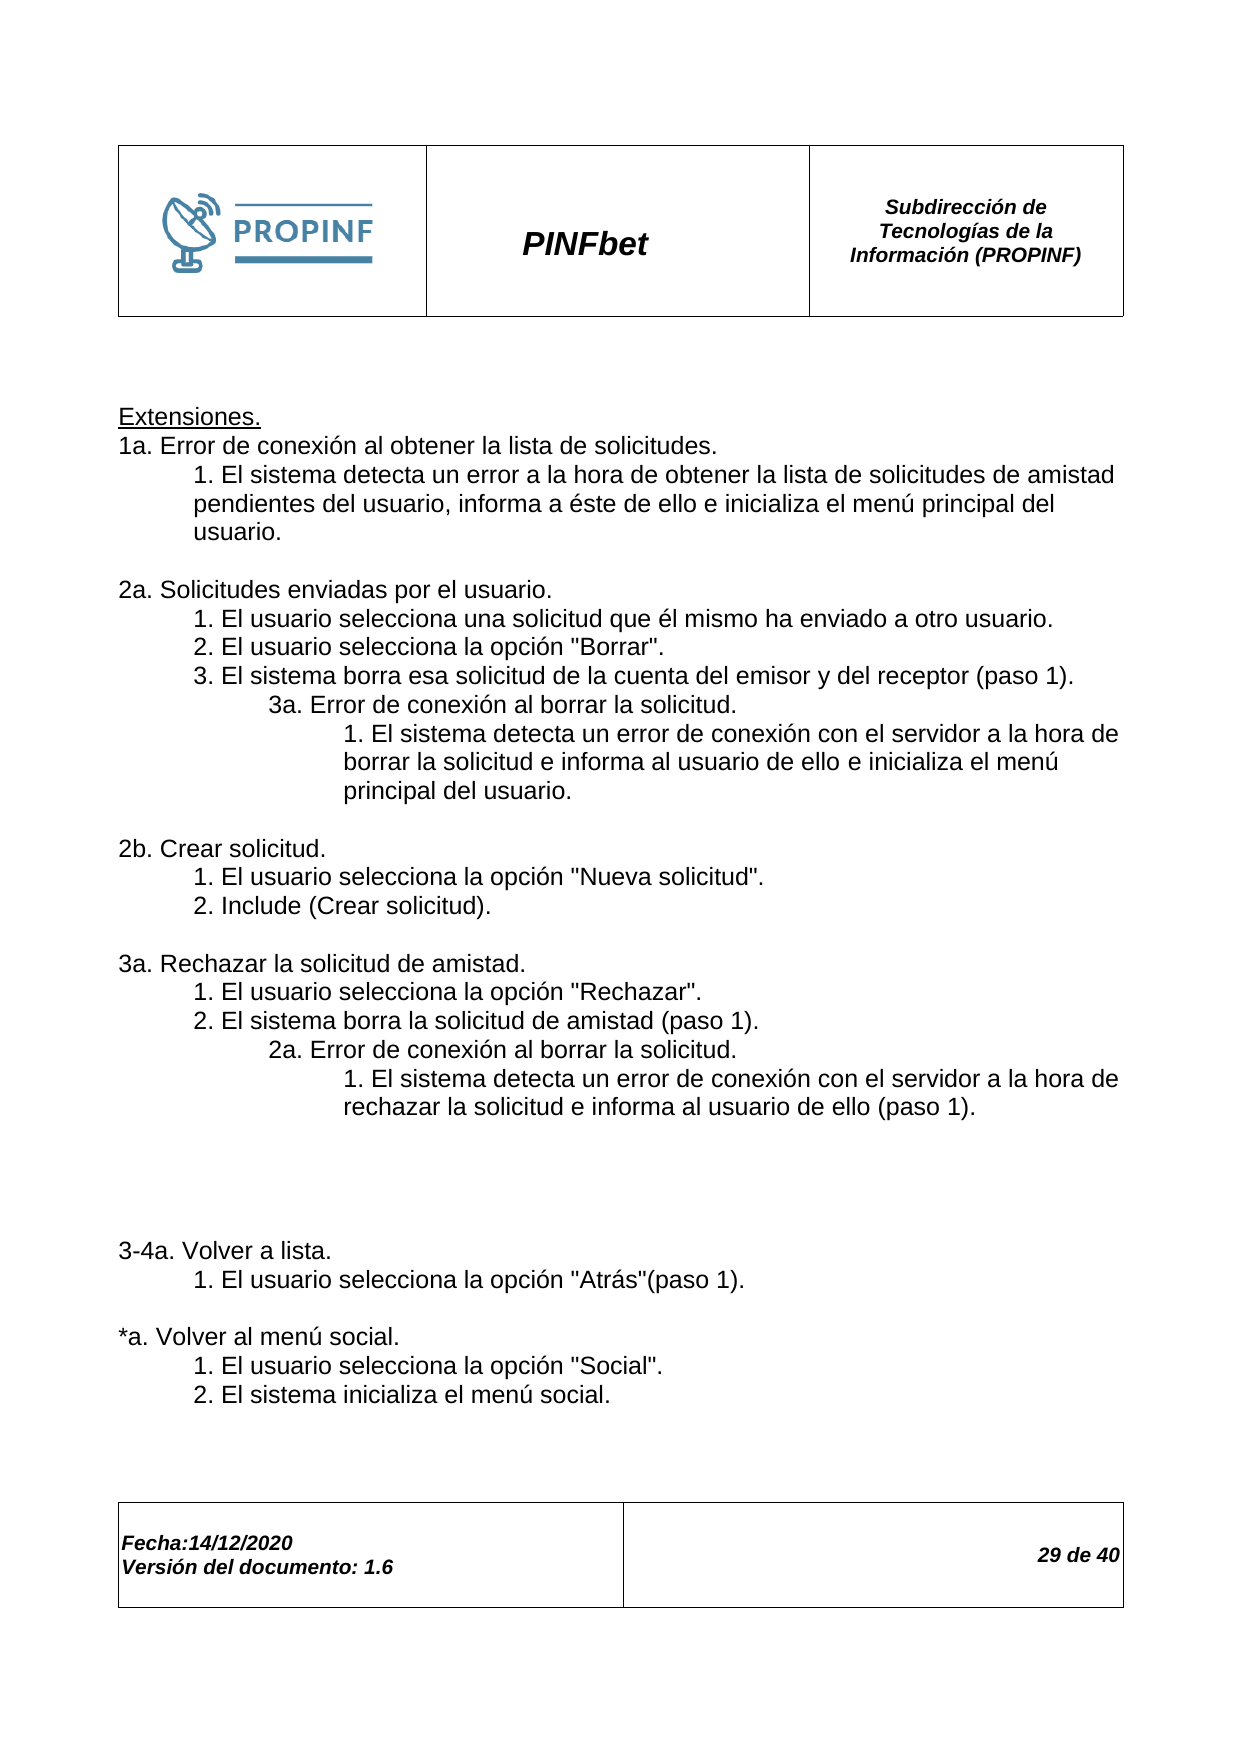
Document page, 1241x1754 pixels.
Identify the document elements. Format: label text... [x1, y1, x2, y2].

text 1. El sistema detecta un error a la hora de obtener la lista de solicitudes de amistad pendientes del usuario, informa a éste de ello e inicializa el menú principal del usuario. [118, 460, 1122, 546]
text 2a. Solicitudes enviadas por el usuario. [118, 575, 1122, 604]
text 1. El usuario selecciona una solicitud que él mismo ha enviado a otro usuario. [118, 604, 1122, 632]
picture [126, 170, 414, 301]
text 3a. Rechazar la solicitud de amistad. [118, 949, 1122, 977]
text 2. El sistema borra la solicitud de amistad (paso 1). [118, 1006, 1122, 1035]
text 2. El sistema inicializa el menú social. [118, 1380, 1122, 1409]
text 2b. Crear solicitud. [118, 834, 1122, 862]
text Extensiones. [118, 402, 1122, 431]
text *a. Volver al menú social. [118, 1322, 1122, 1351]
text 3. El sistema borra esa solicitud de la cuenta del emisor y del receptor (paso 1). [118, 661, 1122, 690]
text 1. El usuario selecciona la opción "Atrás"(paso 1). [118, 1265, 1122, 1294]
text 1a. Error de conexión al obtener la lista de solicitudes. [118, 431, 1122, 460]
text 2. Include (Crear solicitud). [118, 891, 1122, 920]
text 1. El usuario selecciona la opción "Social". [118, 1351, 1122, 1380]
text 2. El usuario selecciona la opción "Borrar". [118, 632, 1122, 661]
text 1. El sistema detecta un error de conexión con el servidor a la hora de borrar la solicitud e informa al usuario de ello e inicializa el menú principal del usuario. [118, 719, 1122, 805]
text 1. El usuario selecciona la opción "Nueva solicitud". [118, 862, 1122, 891]
text 3-4a. Volver a lista. [118, 1236, 1122, 1265]
text 1. El sistema detecta un error de conexión con el servidor a la hora de rechazar la solicitud e informa al usuario de ello (paso 1). [118, 1064, 1122, 1121]
text 2a. Error de conexión al borrar la solicitud. [118, 1035, 1122, 1064]
text 1. El usuario selecciona la opción "Rechazar". [118, 977, 1122, 1006]
text 3a. Error de conexión al borrar la solicitud. [118, 690, 1122, 719]
